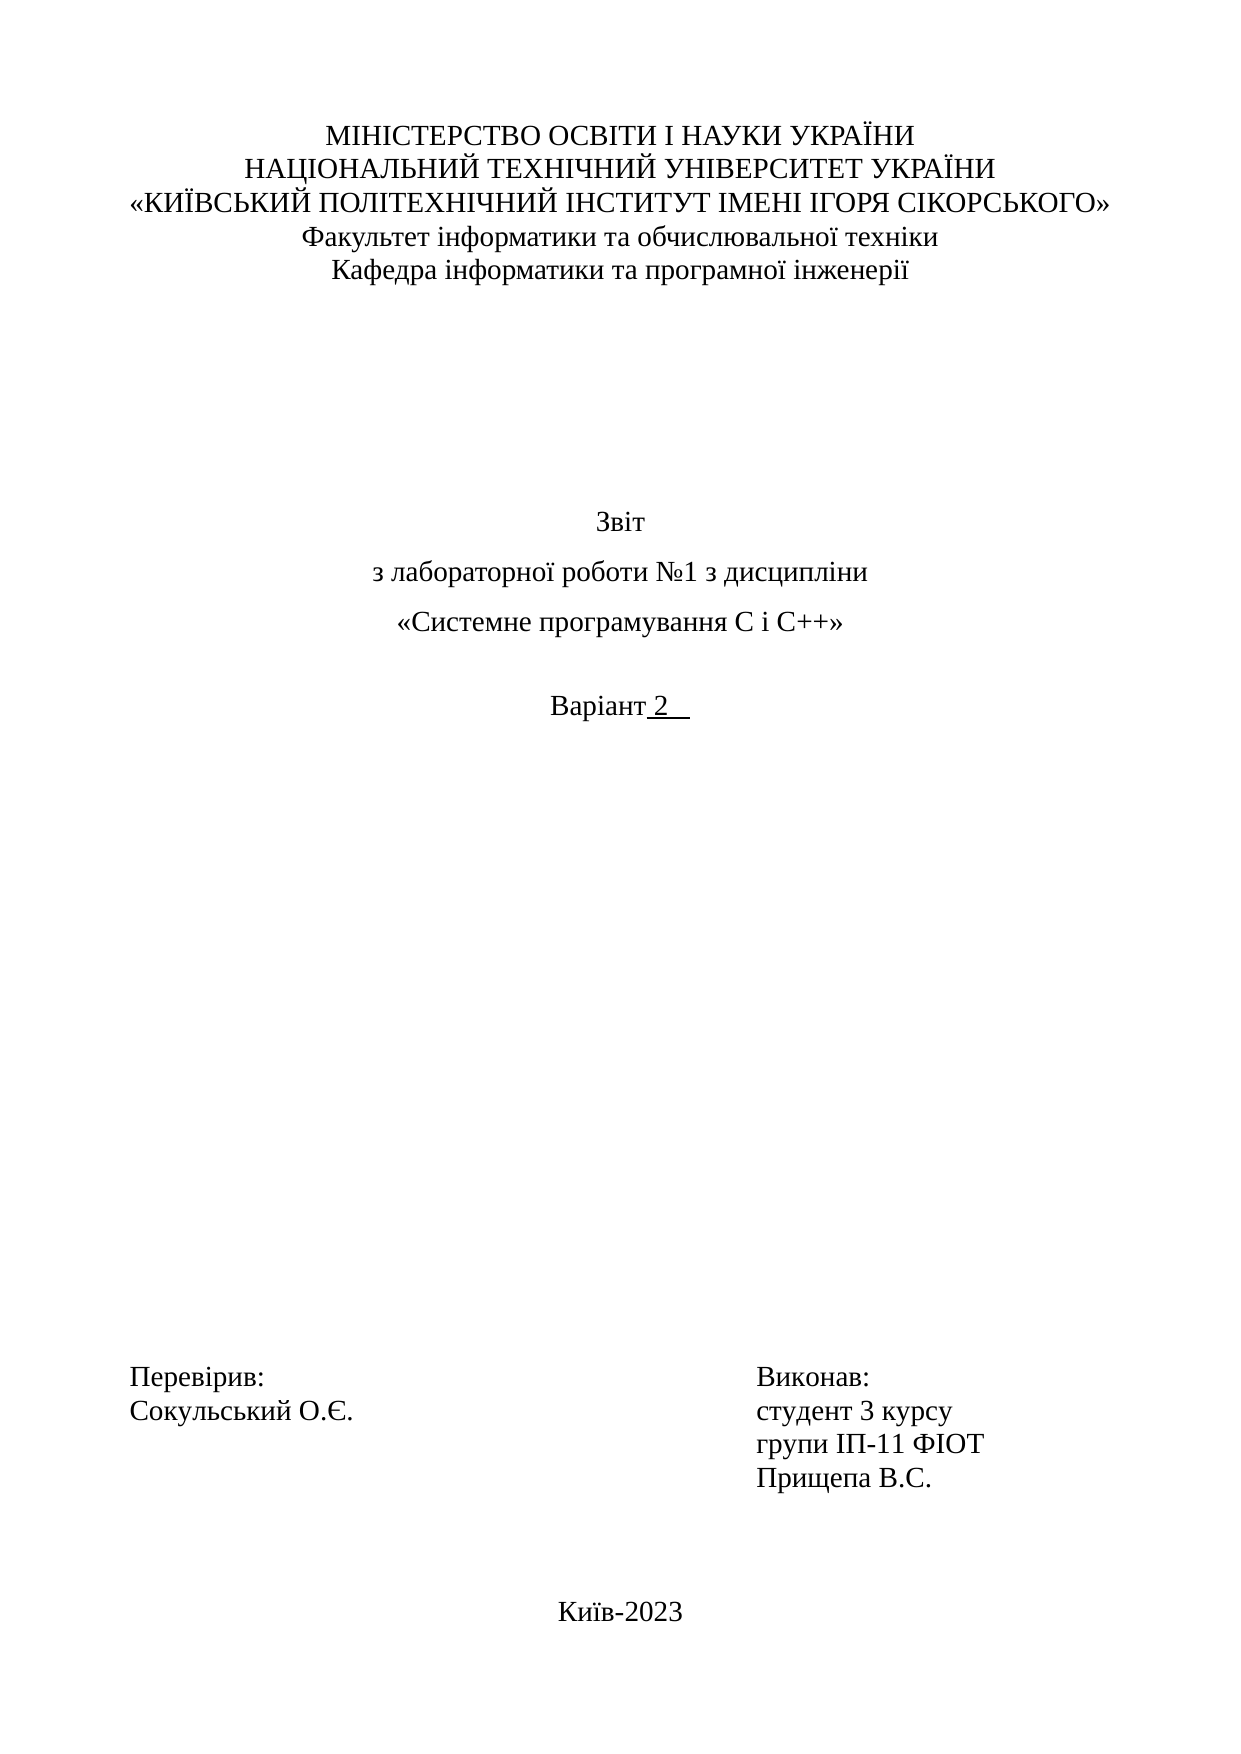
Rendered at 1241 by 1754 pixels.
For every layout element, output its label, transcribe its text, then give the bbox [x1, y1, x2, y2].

text МІНІСТЕРСТВО ОСВІТИ І НАУКИ УКРАЇНИ [118, 118, 1122, 152]
text НАЦІОНАЛЬНИЙ ТЕХНІЧНИЙ УНІВЕРСИТЕТ УКРАЇНИ [118, 152, 1122, 185]
text Факультет інформатики та обчислювальної техніки [118, 219, 1122, 252]
text Варіант 2 [118, 688, 1122, 722]
text Київ-2023 [118, 1594, 1122, 1627]
text «Системне програмування С і С++» [118, 604, 1122, 638]
text Звіт [118, 504, 1122, 537]
text «КИЇВСЬКИЙ ПОЛІТЕХНІЧНИЙ ІНСТИТУТ ІМЕНІ ІГОРЯ СІКОРСЬКОГО» [118, 185, 1122, 219]
text з лабораторної роботи №1 з дисципліни [118, 554, 1122, 588]
table_header Перевірив: Сокульський О.Є. [118, 1359, 745, 1560]
table_header Виконав: студент 3 курсу групи ІП-11 ФІОТ Прищепа В.С. [745, 1359, 1063, 1560]
text Кафедра інформатики та програмної інженерії [118, 252, 1122, 286]
